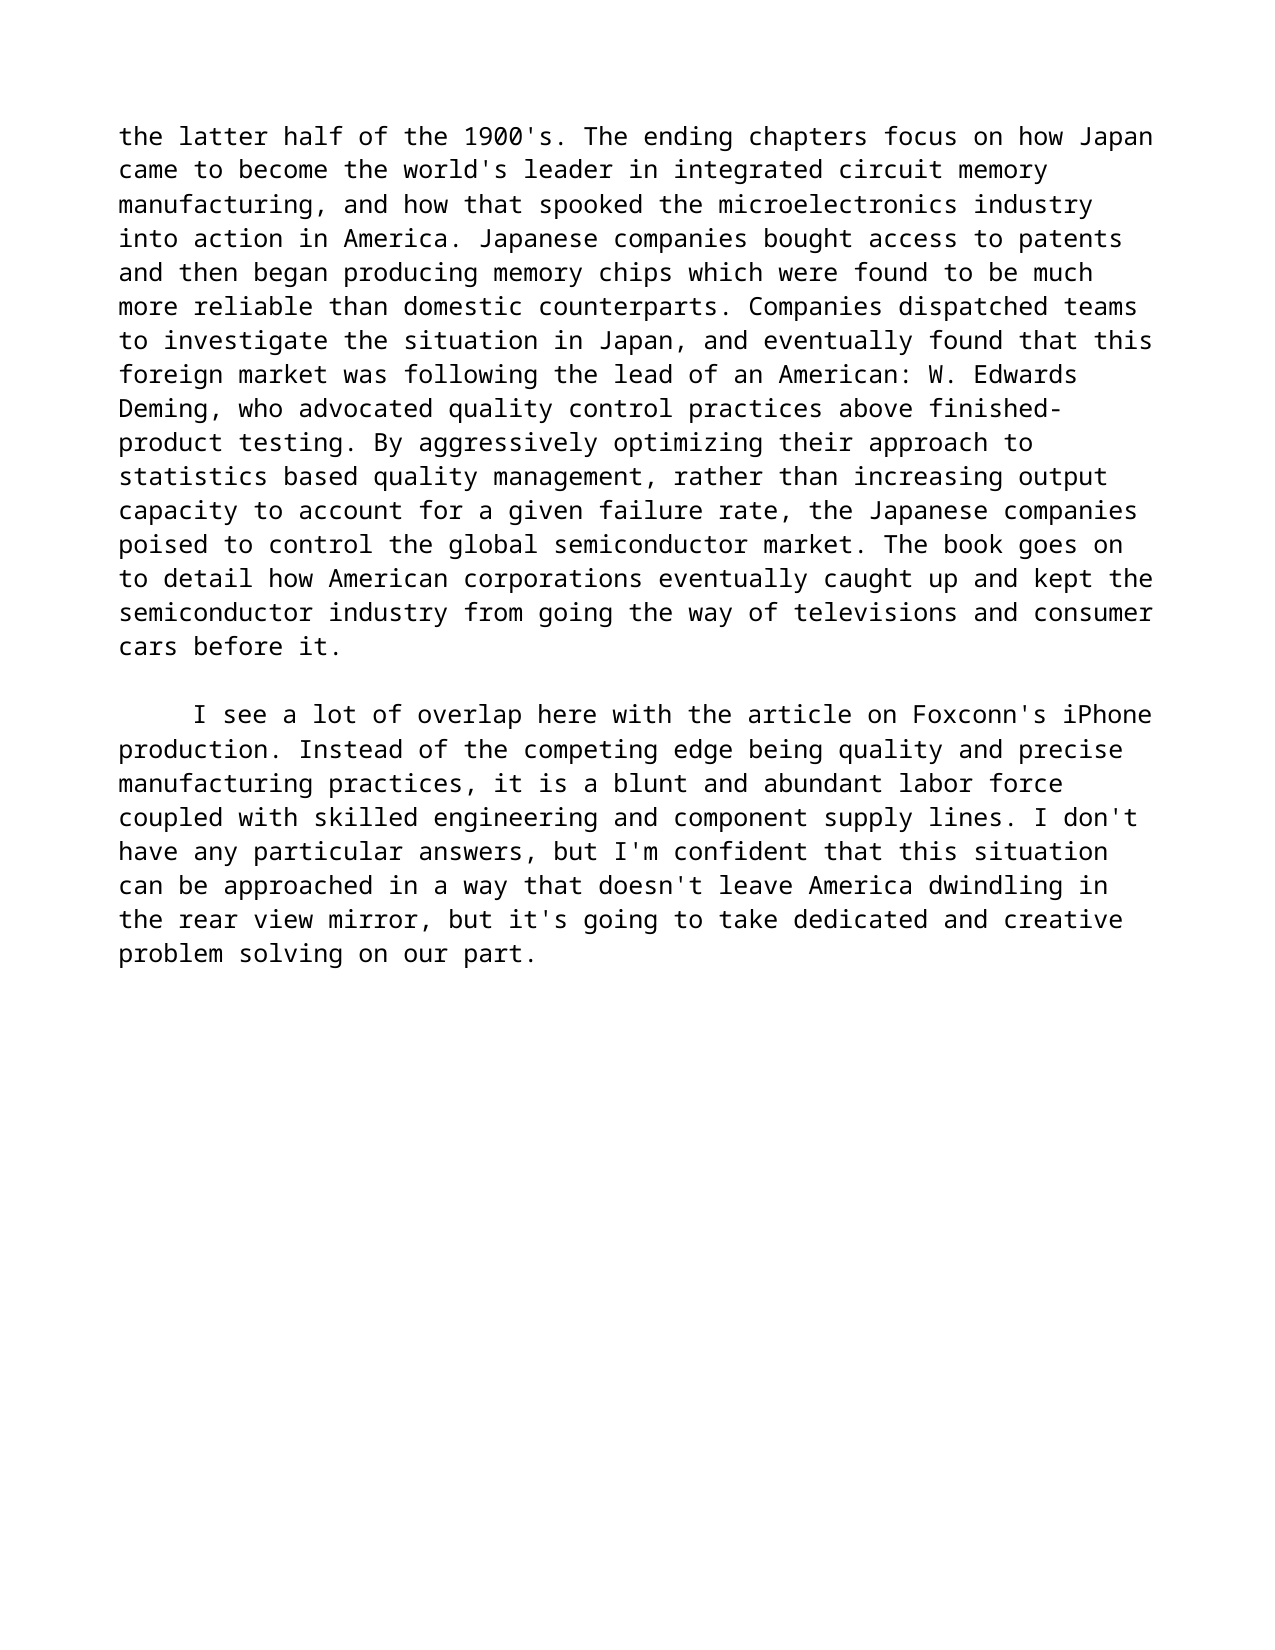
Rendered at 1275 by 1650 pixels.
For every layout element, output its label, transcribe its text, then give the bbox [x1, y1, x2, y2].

text the latter half of the 1900's. The ending chapters focus on how Japan came to become the world's leader in integrated circuit memory manufacturing, and how that spooked the microelectronics industry into action in America. Japanese companies bought access to patents and then began producing memory chips which were found to be much more reliable than domestic counterparts. Companies dispatched teams to investigate the situation in Japan, and eventually found that this foreign market was following the lead of an American: W. Edwards Deming, who advocated quality control practices above finished-product testing. By aggressively optimizing their approach to statistics based quality management, rather than increasing output capacity to account for a given failure rate, the Japanese companies poised to control the global semiconductor market. The book goes on to detail how American corporations eventually caught up and kept the semiconductor industry from going the way of televisions and consumer cars before it. [118, 118, 1157, 663]
text I see a lot of overlap here with the article on Foxconn's iPhone production. Instead of the competing edge being quality and precise manufacturing practices, it is a blunt and abundant labor force coupled with skilled engineering and component supply lines. I don't have any particular answers, but I'm confident that this situation can be approached in a way that doesn't leave America dwindling in the rear view mirror, but it's going to take dedicated and creative problem solving on our part. [118, 697, 1157, 970]
